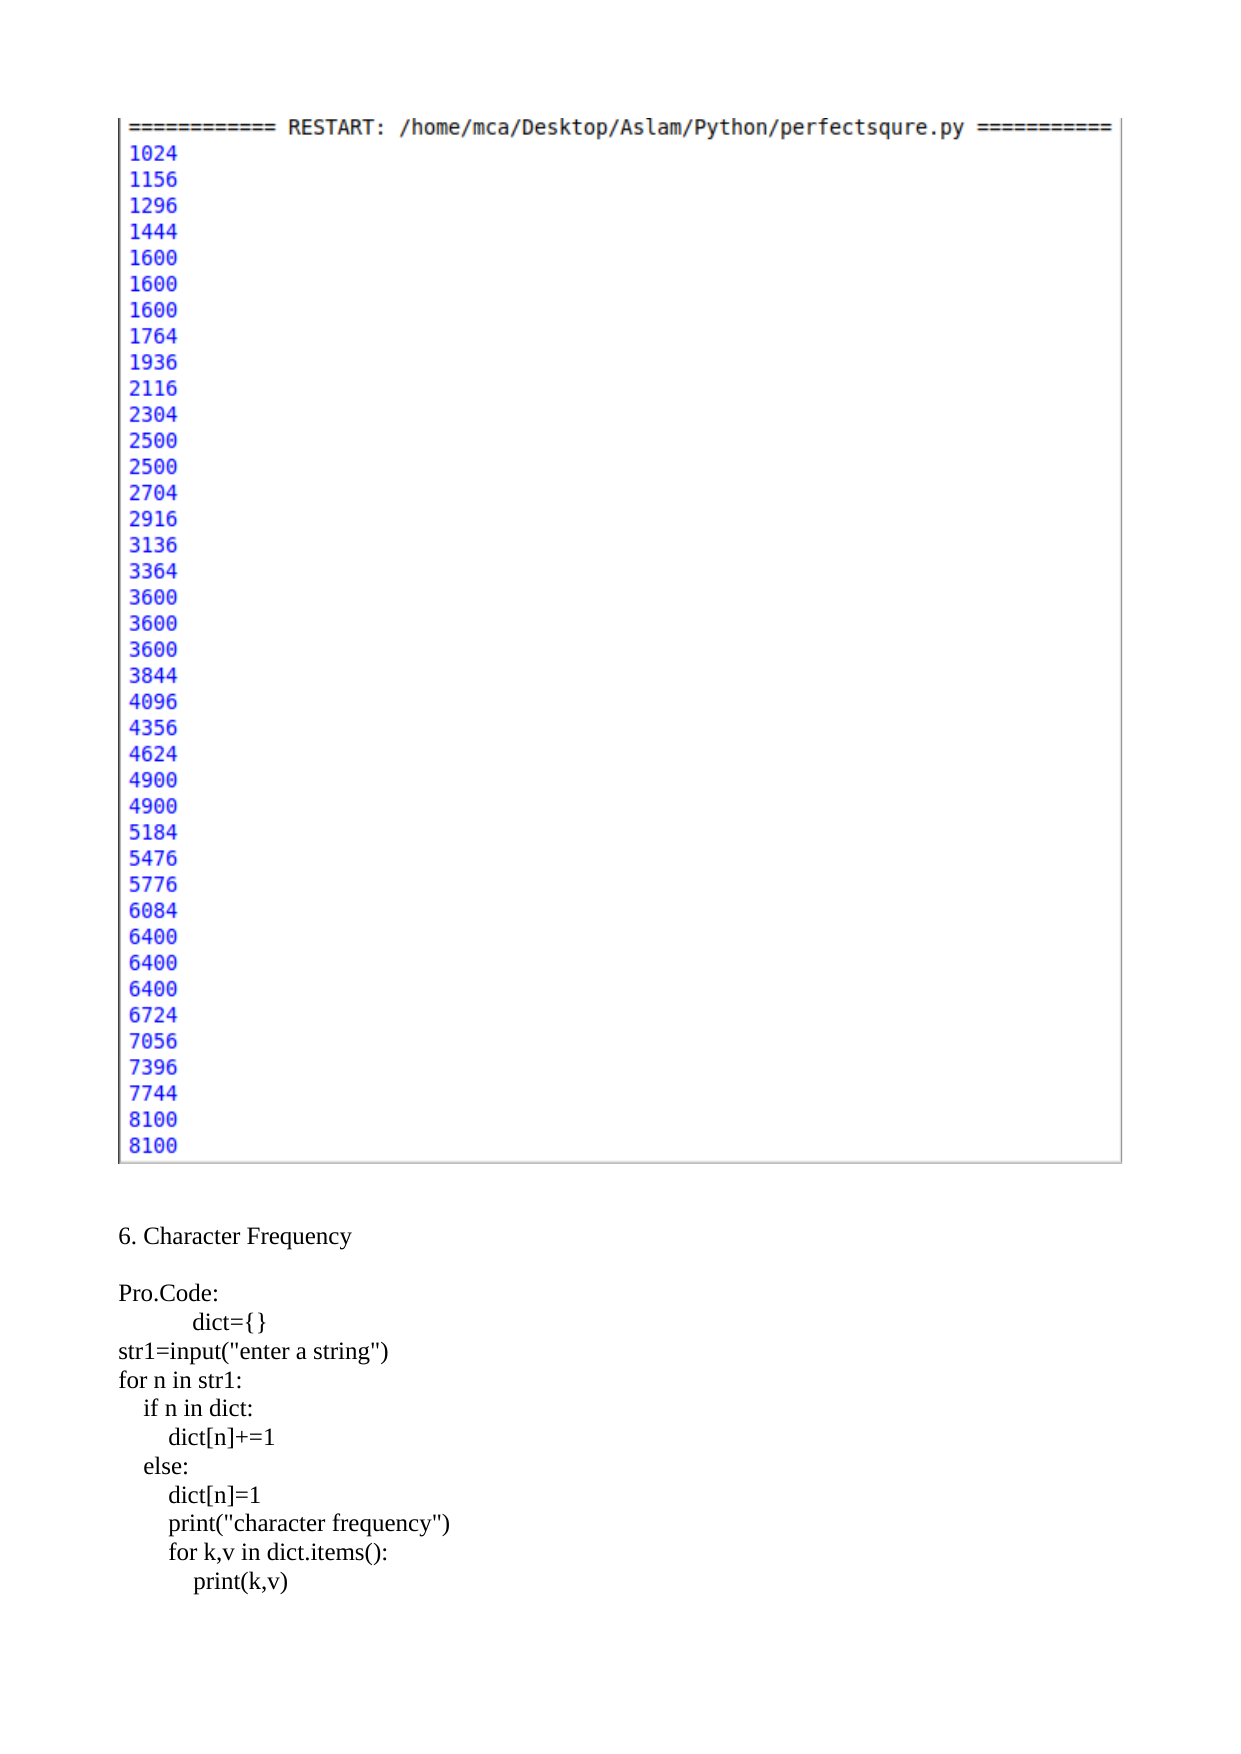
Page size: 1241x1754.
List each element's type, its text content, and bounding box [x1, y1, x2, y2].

text str1=input("enter a string") [118, 1336, 1122, 1365]
text Pro.Code: [118, 1278, 1122, 1307]
text print(k,v) [118, 1566, 1122, 1595]
text for k,v in dict.items(): [118, 1537, 1122, 1566]
text if n in dict: [118, 1393, 1122, 1422]
text print("character frequency") [118, 1508, 1122, 1537]
picture [118, 118, 1123, 1164]
text dict={} [118, 1307, 1122, 1336]
text for n in str1: [118, 1365, 1122, 1393]
text 6. Character Frequency [118, 1221, 1122, 1250]
text dict[n]+=1 [118, 1422, 1122, 1451]
text else: [118, 1451, 1122, 1480]
text dict[n]=1 [118, 1480, 1122, 1508]
